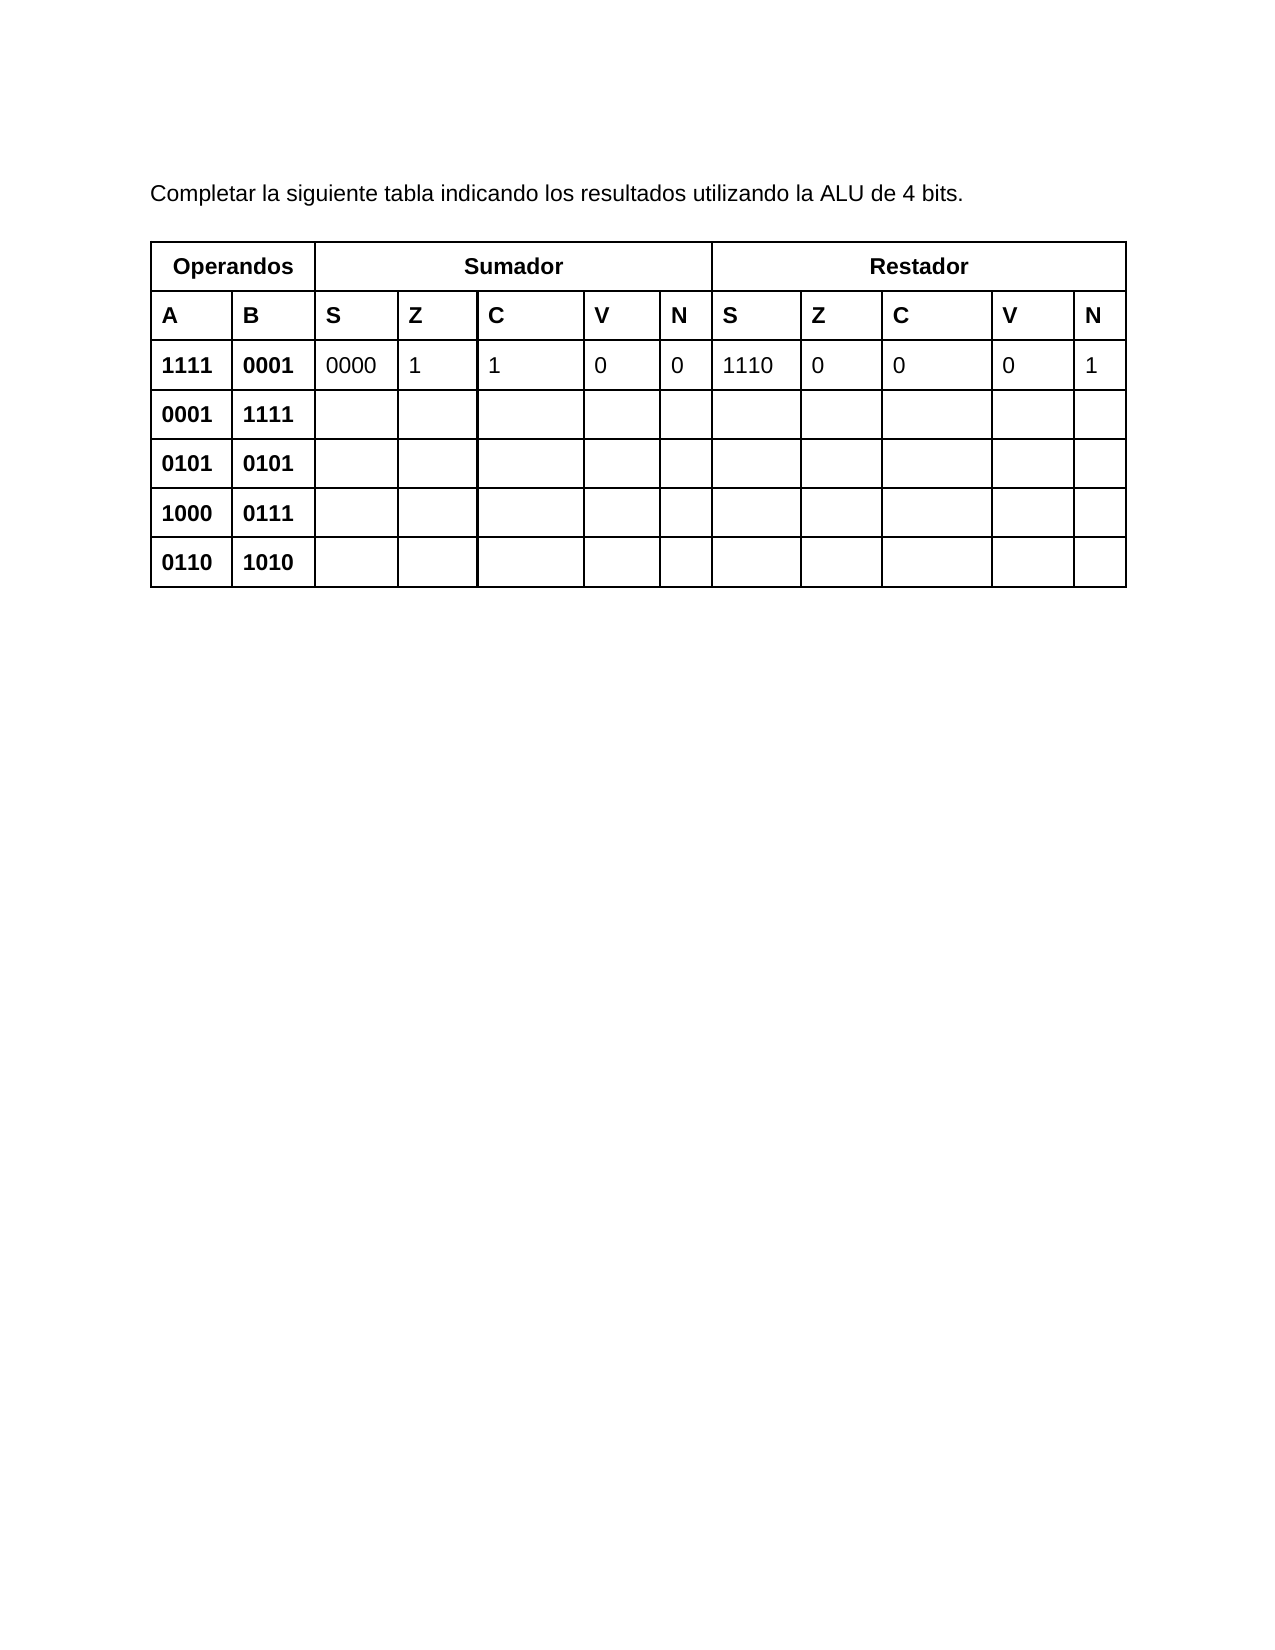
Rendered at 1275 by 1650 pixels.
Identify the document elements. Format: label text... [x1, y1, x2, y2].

table_cell 0101 [152, 440, 231, 487]
table_cell S [713, 292, 800, 339]
table_cell V [585, 292, 659, 339]
table_cell [802, 489, 881, 536]
table_cell [993, 538, 1073, 586]
table_header Sumador [316, 243, 711, 290]
table_cell 0001 [233, 341, 314, 388]
table_cell [399, 440, 476, 487]
table_cell [661, 489, 711, 536]
table_cell 1111 [233, 391, 314, 438]
table_cell N [1075, 292, 1125, 339]
table_cell [993, 440, 1073, 487]
table_cell [316, 538, 397, 586]
table_cell [713, 538, 800, 586]
table_cell Z [399, 292, 476, 339]
table_cell C [479, 292, 583, 339]
table_cell [993, 391, 1073, 438]
table_cell V [993, 292, 1073, 339]
table_cell 0111 [233, 489, 314, 536]
table_cell [479, 538, 583, 586]
table_cell [399, 489, 476, 536]
table_cell [316, 391, 397, 438]
table_cell [479, 391, 583, 438]
table_cell N [661, 292, 711, 339]
table_cell 0110 [152, 538, 231, 586]
table_cell [802, 538, 881, 586]
text Completar la siguiente tabla indicando los resultados utilizando la ALU de 4 bits. [150, 180, 1125, 207]
table_cell [585, 391, 659, 438]
table_cell [1075, 538, 1125, 586]
table_cell 0 [585, 341, 659, 388]
table_cell [661, 391, 711, 438]
table_cell 1111 [152, 341, 231, 388]
table_cell [713, 489, 800, 536]
table_cell S [316, 292, 397, 339]
table_cell C [883, 292, 991, 339]
table_cell [316, 440, 397, 487]
table_header Restador [713, 243, 1125, 290]
table_cell 0000 [316, 341, 397, 388]
table_cell 1010 [233, 538, 314, 586]
table_cell [883, 489, 991, 536]
table_cell 1 [479, 341, 583, 388]
table_cell [661, 440, 711, 487]
table_cell [585, 489, 659, 536]
table_cell [661, 538, 711, 586]
table_cell [585, 440, 659, 487]
table_cell [883, 391, 991, 438]
table_cell 1 [1075, 341, 1125, 388]
table_cell B [233, 292, 314, 339]
table_cell [316, 489, 397, 536]
table_cell [585, 538, 659, 586]
table_cell [399, 391, 476, 438]
table_cell 1110 [713, 341, 800, 388]
table_cell [1075, 489, 1125, 536]
table_cell [883, 440, 991, 487]
table_cell [479, 440, 583, 487]
table_header Operandos [152, 243, 314, 290]
table_cell 1 [399, 341, 476, 388]
table_cell 0 [883, 341, 991, 388]
table_cell [713, 440, 800, 487]
table_cell [1075, 440, 1125, 487]
table_cell Z [802, 292, 881, 339]
table_cell A [152, 292, 231, 339]
table_cell 0 [993, 341, 1073, 388]
table_cell [1075, 391, 1125, 438]
table_cell 0 [802, 341, 881, 388]
table_cell [399, 538, 476, 586]
table_cell 0001 [152, 391, 231, 438]
table_cell [479, 489, 583, 536]
table_cell [802, 440, 881, 487]
table_cell [993, 489, 1073, 536]
table_cell 0101 [233, 440, 314, 487]
table_cell [713, 391, 800, 438]
table_cell 0 [661, 341, 711, 388]
table_cell 1000 [152, 489, 231, 536]
table_cell [883, 538, 991, 586]
table_cell [802, 391, 881, 438]
